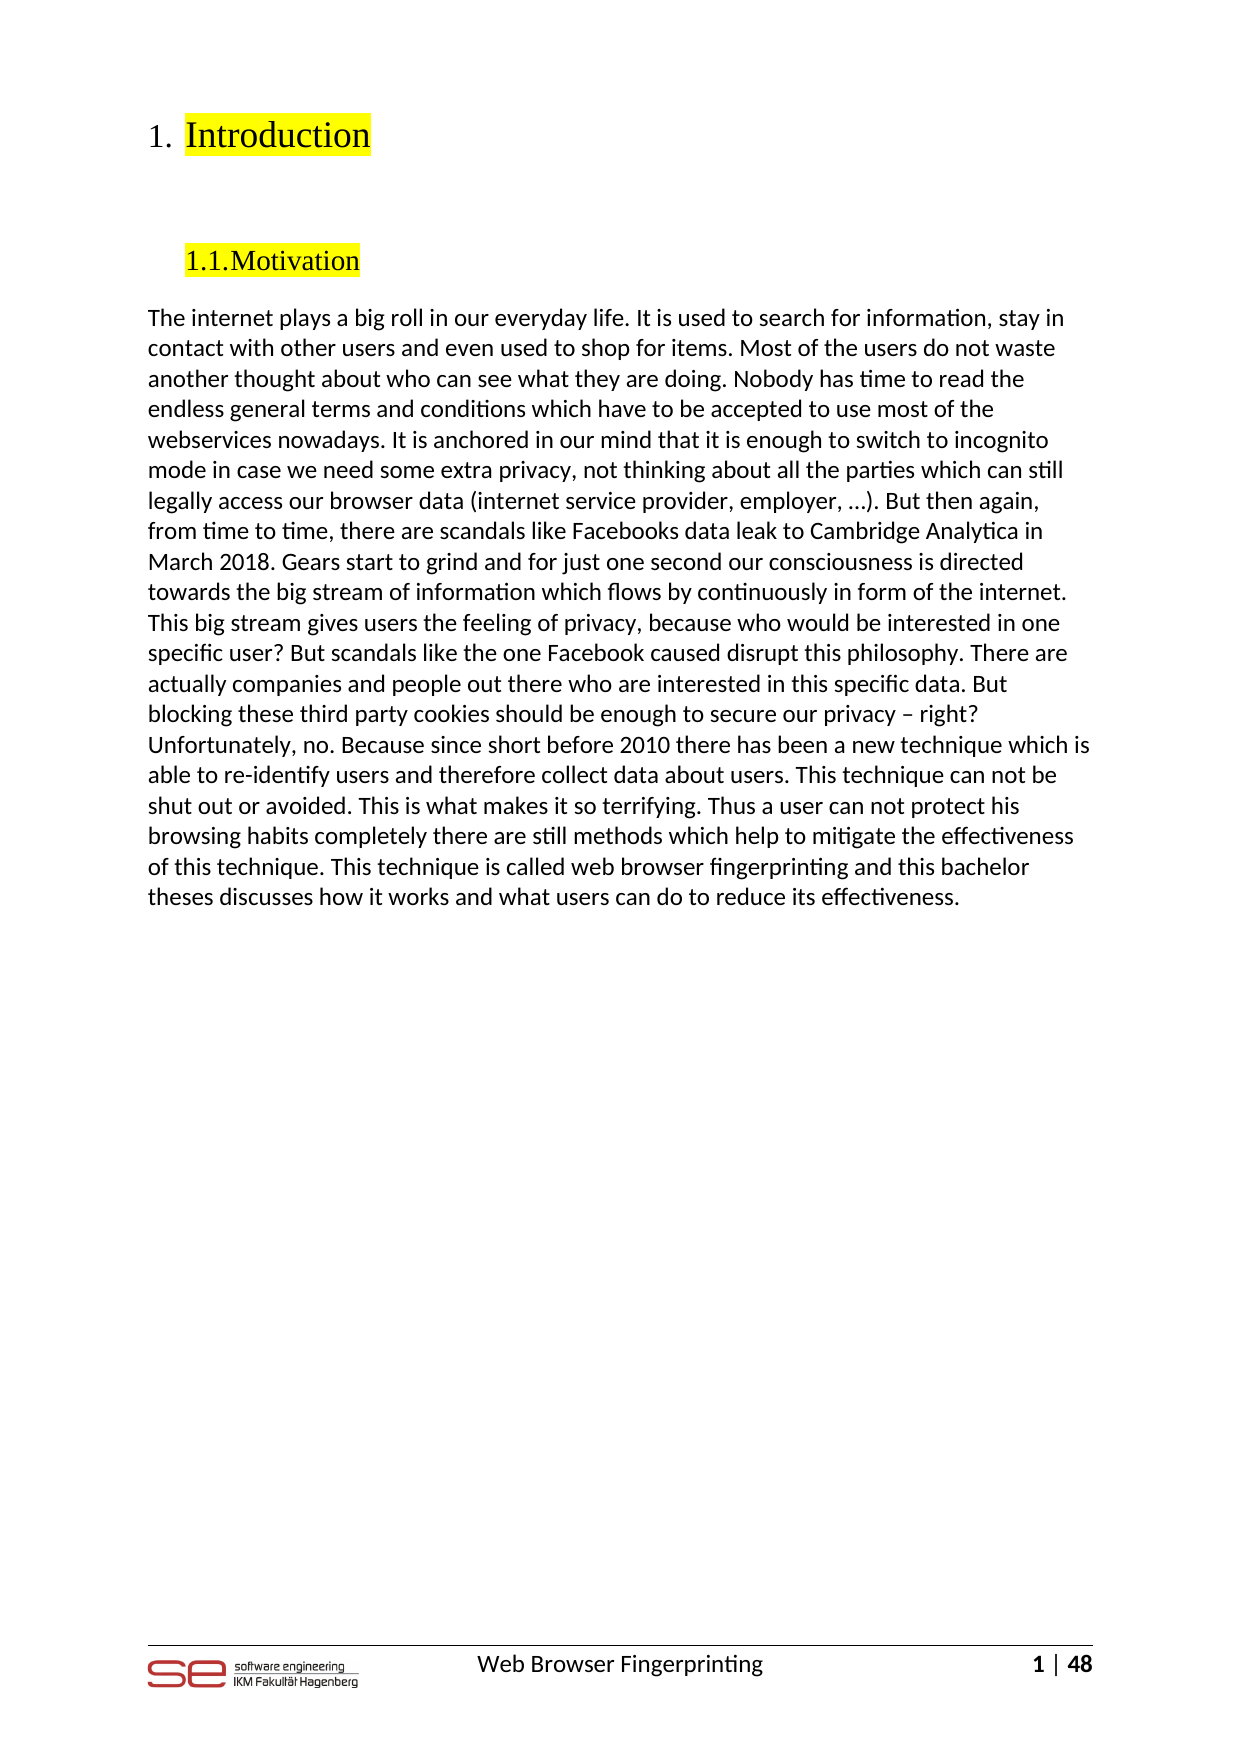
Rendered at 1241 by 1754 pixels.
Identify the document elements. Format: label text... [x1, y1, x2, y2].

list Motivation [185, 243, 1093, 277]
list Introduction [148, 112, 1093, 156]
text The internet plays a big roll in our everyday life. It is used to search for information, stay in contact with other users and even used to shop for items. Most of the users do not waste another thought about who can see what they are doing. Nobody has time to read the endless general terms and conditions which have to be accepted to use most of the webservices nowadays. It is anchored in our mind that it is enough to switch to incognito mode in case we need some extra privacy, not thinking about all the parties which can still legally access our browser data (internet service provider, employer, …). But then again, from time to time, there are scandals like Facebooks data leak to Cambridge Analytica in March 2018. Gears start to grind and for just one second our consciousness is directed towards the big stream of information which flows by continuously in form of the internet. This big stream gives users the feeling of privacy, because who would be interested in one specific user? But scandals like the one Facebook caused disrupt this philosophy. There are actually companies and people out there who are interested in this specific data. But blocking these third party cookies should be enough to secure our privacy – right? Unfortunately, no. Because since short before 2010 there has been a new technique which is able to re-identify users and therefore collect data about users. This technique can not be shut out or avoided. This is what makes it so terrifying. Thus a user can not protect his browsing habits completely there are still methods which help to mitigate the effectiveness of this technique. This technique is called web browser fingerprinting and this bachelor theses discusses how it works and what users can do to reduce its effectiveness. [148, 302, 1093, 912]
